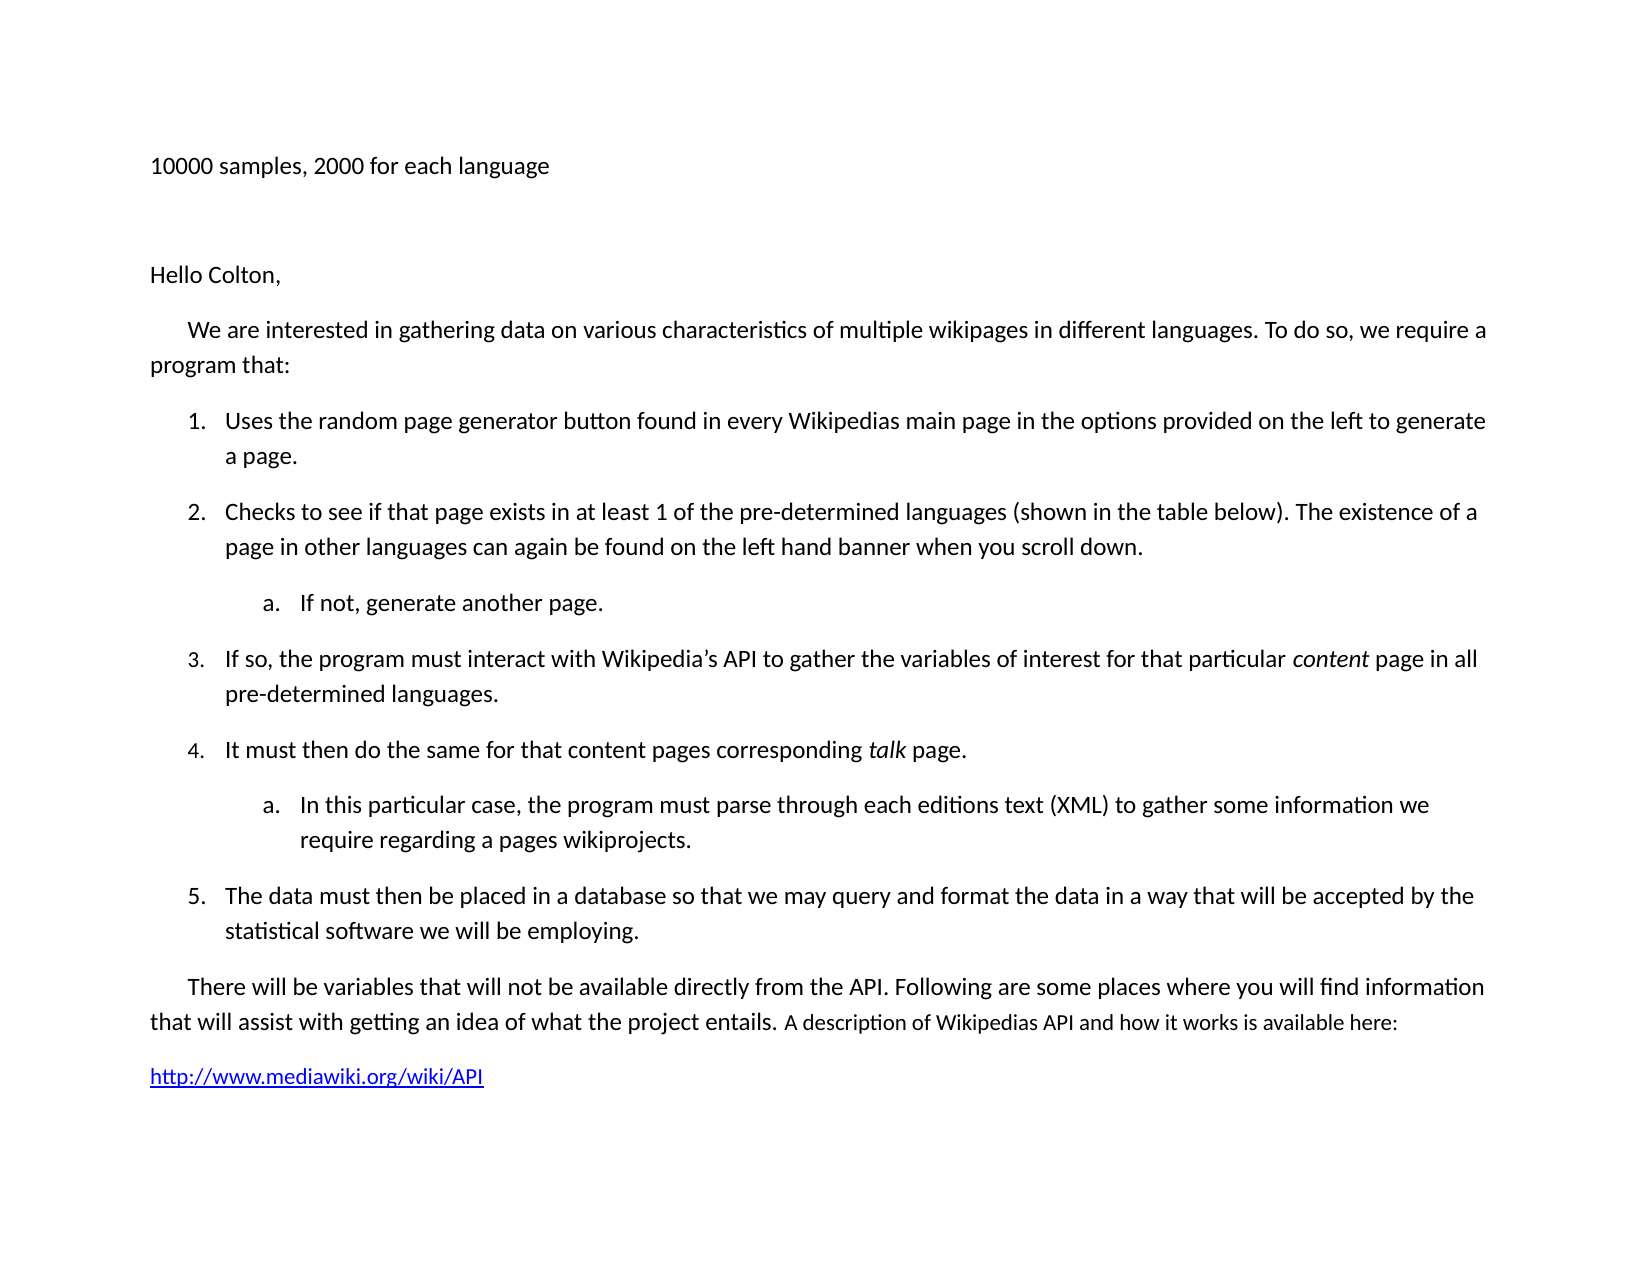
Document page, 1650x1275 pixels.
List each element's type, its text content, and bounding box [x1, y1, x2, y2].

text 10000 samples, 2000 for each language [150, 150, 1500, 181]
list The data must then be placed in a database so that we may query and format the data in a way that will be accepted by the statistical software we will be employing. [187, 881, 1500, 946]
list It must then do the same for that content pages corresponding talk page. [187, 734, 1500, 764]
text There will be variables that will not be available directly from the API. Following are some places where you will find information that will assist with getting an idea of what the project entails. A description of Wikipedias API and how it works is available here: [150, 971, 1500, 1037]
list If not, generate another page. [262, 587, 1500, 618]
list Checks to see if that page exists in at least 1 of the pre-determined languages (shown in the table below). The existence of a page in other languages can again be found on the left hand banner when you scroll down. [187, 496, 1500, 562]
text http://www.mediawiki.org/wiki/API [150, 1062, 1500, 1090]
list If so, the program must interact with Wikipedia’s API to gather the variables of interest for that particular content page in all pre-determined languages. [187, 643, 1500, 708]
list Uses the random page generator button found in every Wikipedias main page in the options provided on the left to generate a page. [187, 406, 1500, 471]
list In this particular case, the program must parse through each editions text (XML) to gather some information we require regarding a pages wikiprojects. [262, 790, 1500, 855]
text Hello Colton, [150, 259, 1500, 289]
text We are interested in gathering data on various characteristics of multiple wikipages in different languages. To do so, we require a program that: [150, 315, 1500, 380]
